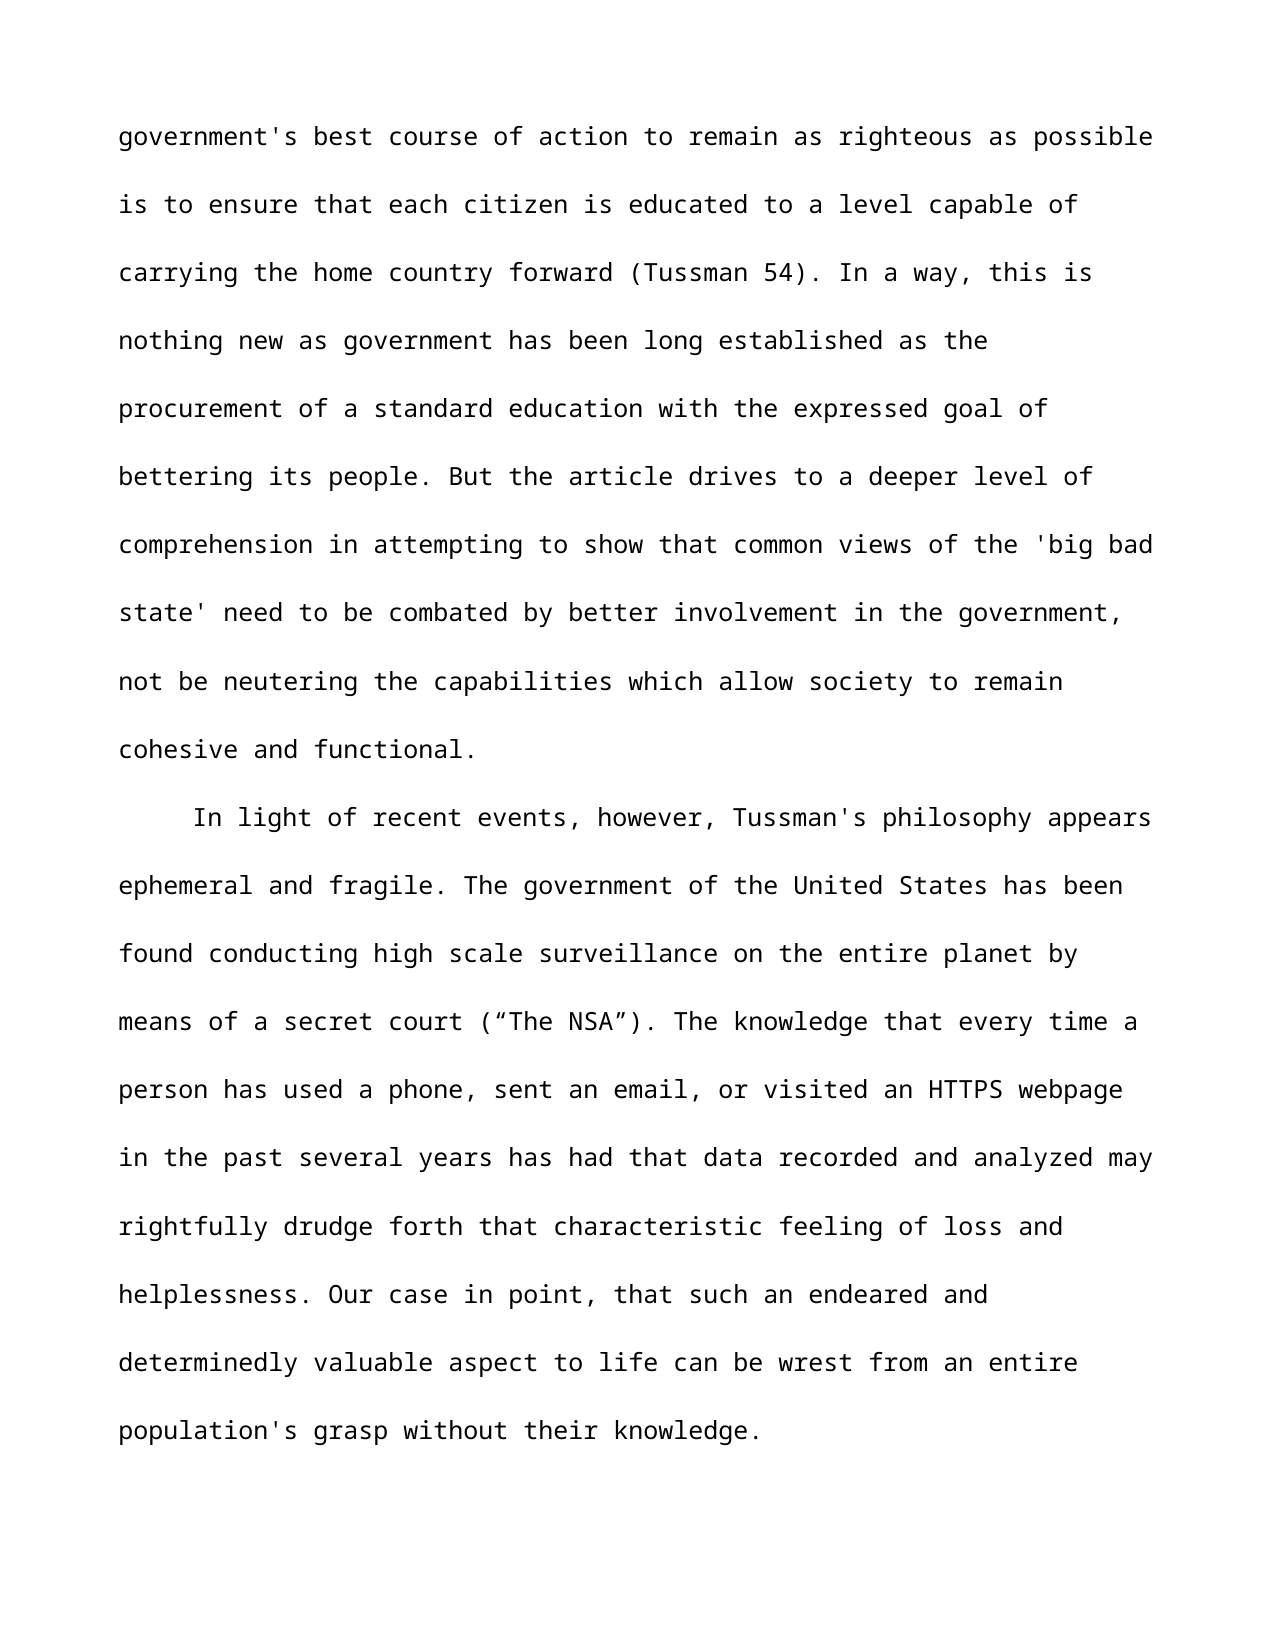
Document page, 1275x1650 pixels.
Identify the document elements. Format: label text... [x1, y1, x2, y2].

text In light of recent events, however, Tussman's philosophy appears ephemeral and fragile. The government of the United States has been found conducting high scale surveillance on the entire planet by means of a secret court (“The NSA”). The knowledge that every time a person has used a phone, sent an email, or visited an HTTPS webpage in the past several years has had that data recorded and analyzed may rightfully drudge forth that characteristic feeling of loss and helplessness. Our case in point, that such an endeared and determinedly valuable aspect to life can be wrest from an entire population's grasp without their knowledge. [118, 799, 1157, 1447]
text government's best course of action to remain as righteous as possible is to ensure that each citizen is educated to a level capable of carrying the home country forward (Tussman 54). In a way, this is nothing new as government has been long established as the procurement of a standard education with the expressed goal of bettering its people. But the article drives to a deeper level of comprehension in attempting to show that common views of the 'big bad state' need to be combated by better involvement in the government, not be neutering the capabilities which allow society to remain cohesive and functional. [118, 118, 1157, 765]
